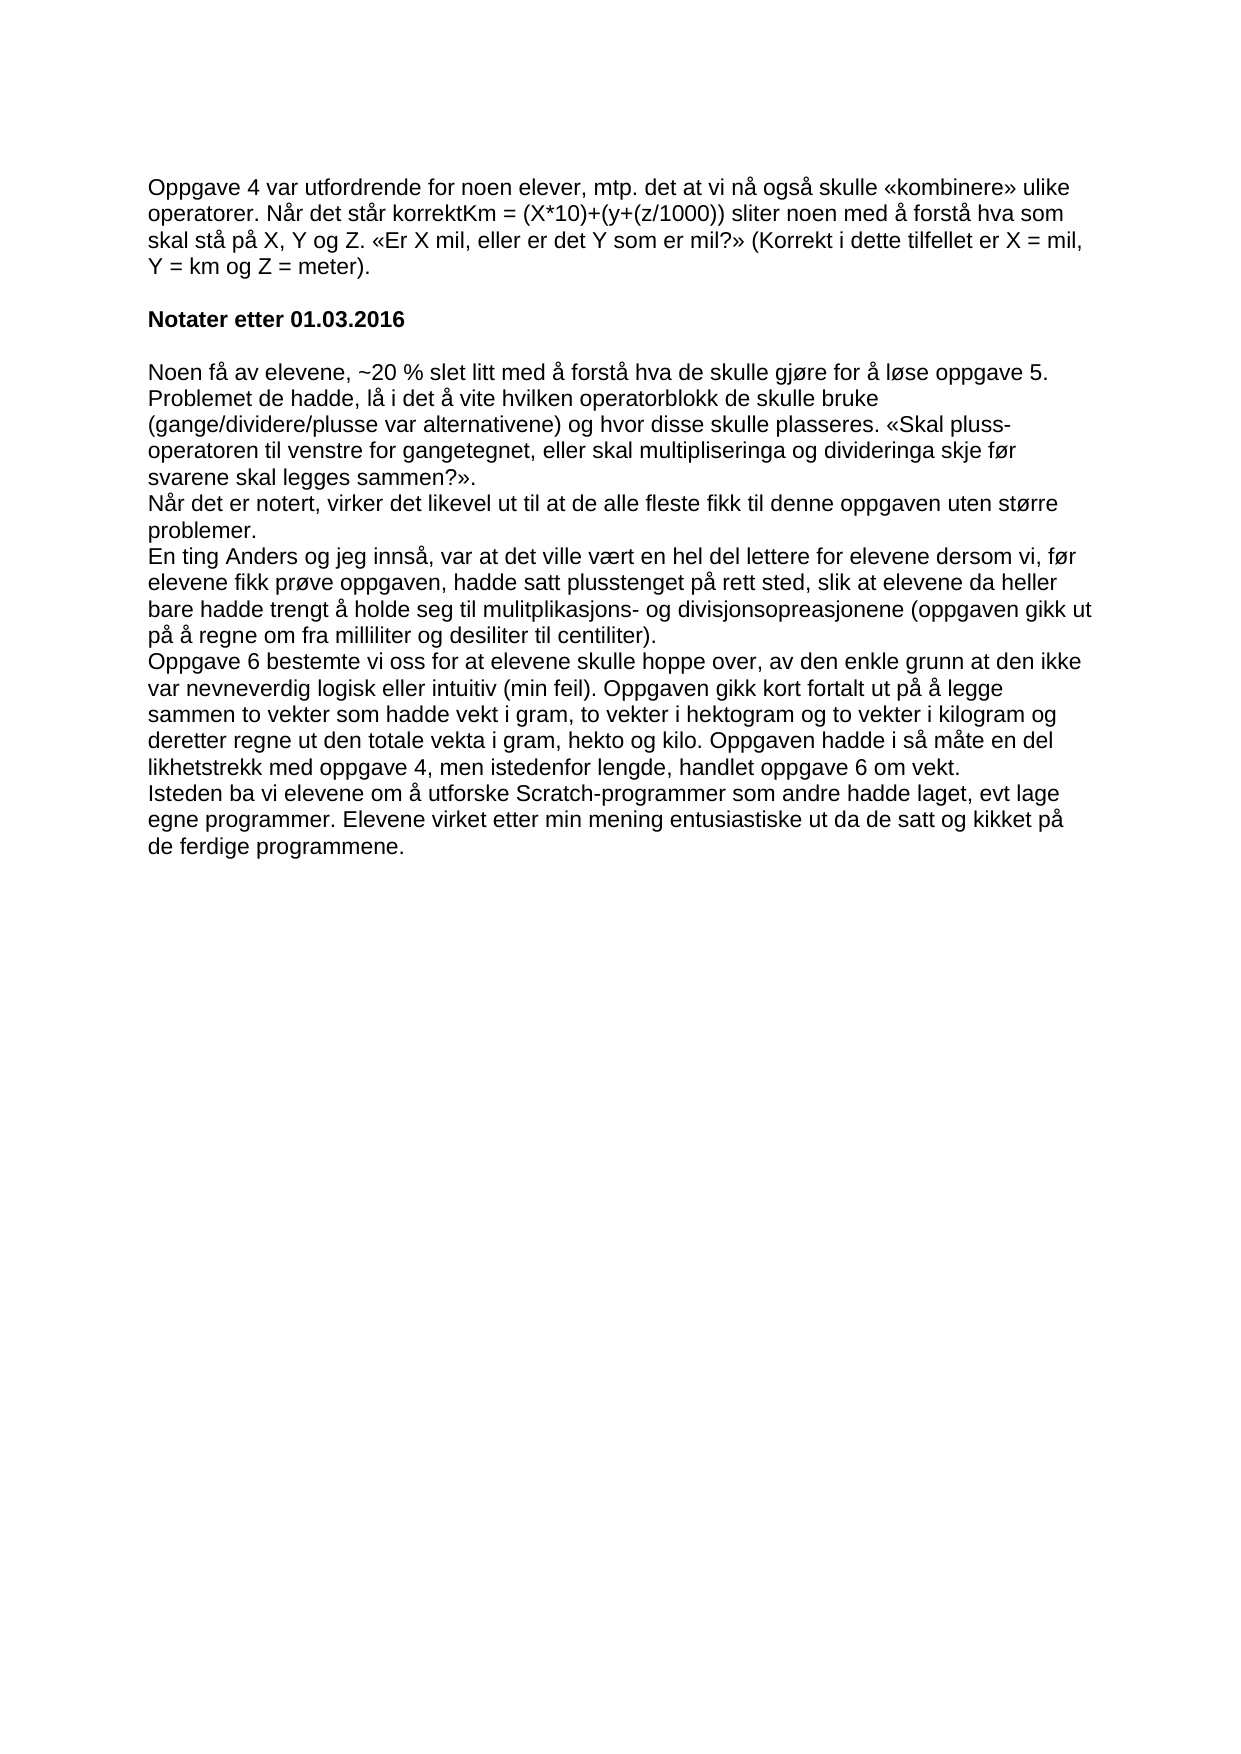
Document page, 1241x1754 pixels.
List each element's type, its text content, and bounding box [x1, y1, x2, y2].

text Notater etter 01.03.2016 [148, 306, 1093, 332]
text Oppgave 6 bestemte vi oss for at elevene skulle hoppe over, av den enkle grunn at den ikke var nevneverdig logisk eller intuitiv (min feil). Oppgaven gikk kort fortalt ut på å legge sammen to vekter som hadde vekt i gram, to vekter i hektogram og to vekter i kilogram og deretter regne ut den totale vekta i gram, hekto og kilo. Oppgaven hadde i så måte en del likhetstrekk med oppgave 4, men istedenfor lengde, handlet oppgave 6 om vekt. [148, 648, 1093, 780]
text Noen få av elevene, ~20 % slet litt med å forstå hva de skulle gjøre for å løse oppgave 5. Problemet de hadde, lå i det å vite hvilken operatorblokk de skulle bruke (gange/dividere/plusse var alternativene) og hvor disse skulle plasseres. «Skal pluss-operatoren til venstre for gangetegnet, eller skal multipliseringa og divideringa skje før svarene skal legges sammen?». [148, 358, 1093, 490]
text En ting Anders og jeg innså, var at det ville vært en hel del lettere for elevene dersom vi, før elevene fikk prøve oppgaven, hadde satt plusstenget på rett sted, slik at elevene da heller bare hadde trengt å holde seg til mulitplikasjons- og divisjonsopreasjonene (oppgaven gikk ut på å regne om fra milliliter og desiliter til centiliter). [148, 543, 1093, 648]
text Oppgave 4 var utfordrende for noen elever, mtp. det at vi nå også skulle «kombinere» ulike operatorer. Når det står korrektKm = (X*10)+(y+(z/1000)) sliter noen med å forstå hva som skal stå på X, Y og Z. «Er X mil, eller er det Y som er mil?» (Korrekt i dette tilfellet er X = mil, Y = km og Z = meter). [148, 174, 1093, 279]
text Isteden ba vi elevene om å utforske Scratch-programmer som andre hadde laget, evt lage egne programmer. Elevene virket etter min mening entusiastiske ut da de satt og kikket på de ferdige programmene. [148, 780, 1093, 859]
text Når det er notert, virker det likevel ut til at de alle fleste fikk til denne oppgaven uten større problemer. [148, 490, 1093, 543]
